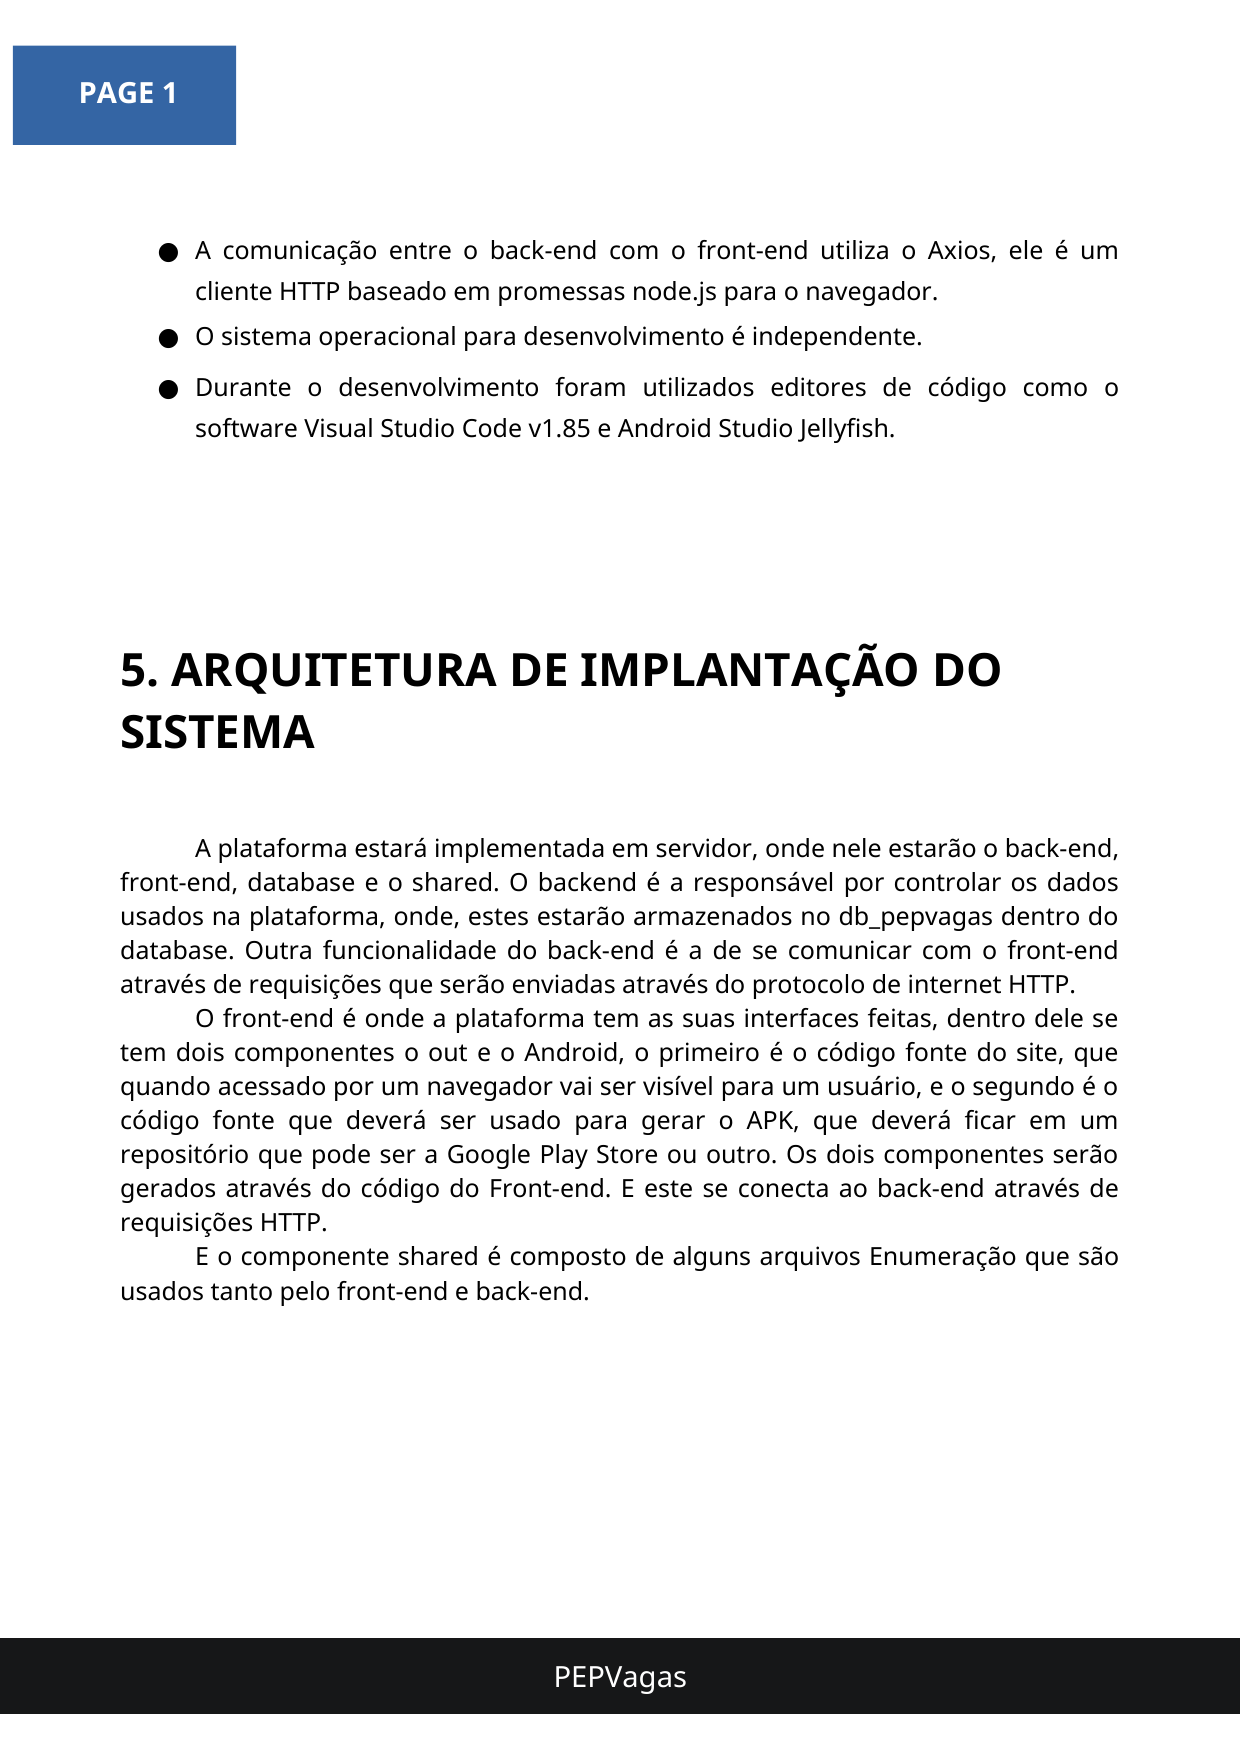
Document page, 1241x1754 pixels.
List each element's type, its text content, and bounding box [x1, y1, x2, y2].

subtitle E o componente shared é composto de alguns arquivos Enumeração que são usados tanto pelo front-end e back-end. [120, 1239, 1120, 1307]
subtitle A comunicação entre o back-end com o front-end utiliza o Axios, ele é um cliente HTTP baseado em promessas node.js para o navegador. [157, 223, 1120, 308]
subtitle O front-end é onde a plataforma tem as suas interfaces feitas, dentro dele se tem dois componentes o out e o Android, o primeiro é o código fonte do site, que quando acessado por um navegador vai ser visível para um usuário, e o segundo é o código fonte que deverá ser usado para gerar o APK, que deverá ficar em um repositório que pode ser a Google Play Store ou outro. Os dois componentes serão gerados através do código do Front-end. E este se conecta ao back-end através de requisições HTTP. [120, 1001, 1120, 1239]
subtitle O sistema operacional para desenvolvimento é independente. [157, 308, 1120, 359]
subtitle Durante o desenvolvimento foram utilizados editores de código como o software Visual Studio Code v1.85 e Android Studio Jellyfish. [157, 359, 1120, 444]
subtitle A plataforma estará implementada em servidor, onde nele estarão o back-end, front-end, database e o shared. O backend é a responsável por controlar os dados usados na plataforma, onde, estes estarão armazenados no db_pepvagas dentro do database. Outra funcionalidade do back-end é a de se comunicar com o front-end através de requisições que serão enviadas através do protocolo de internet HTTP. [120, 830, 1120, 1001]
subtitle 5. ARQUITETURA DE IMPLANTAÇÃO DO SISTEMA [120, 637, 1120, 762]
